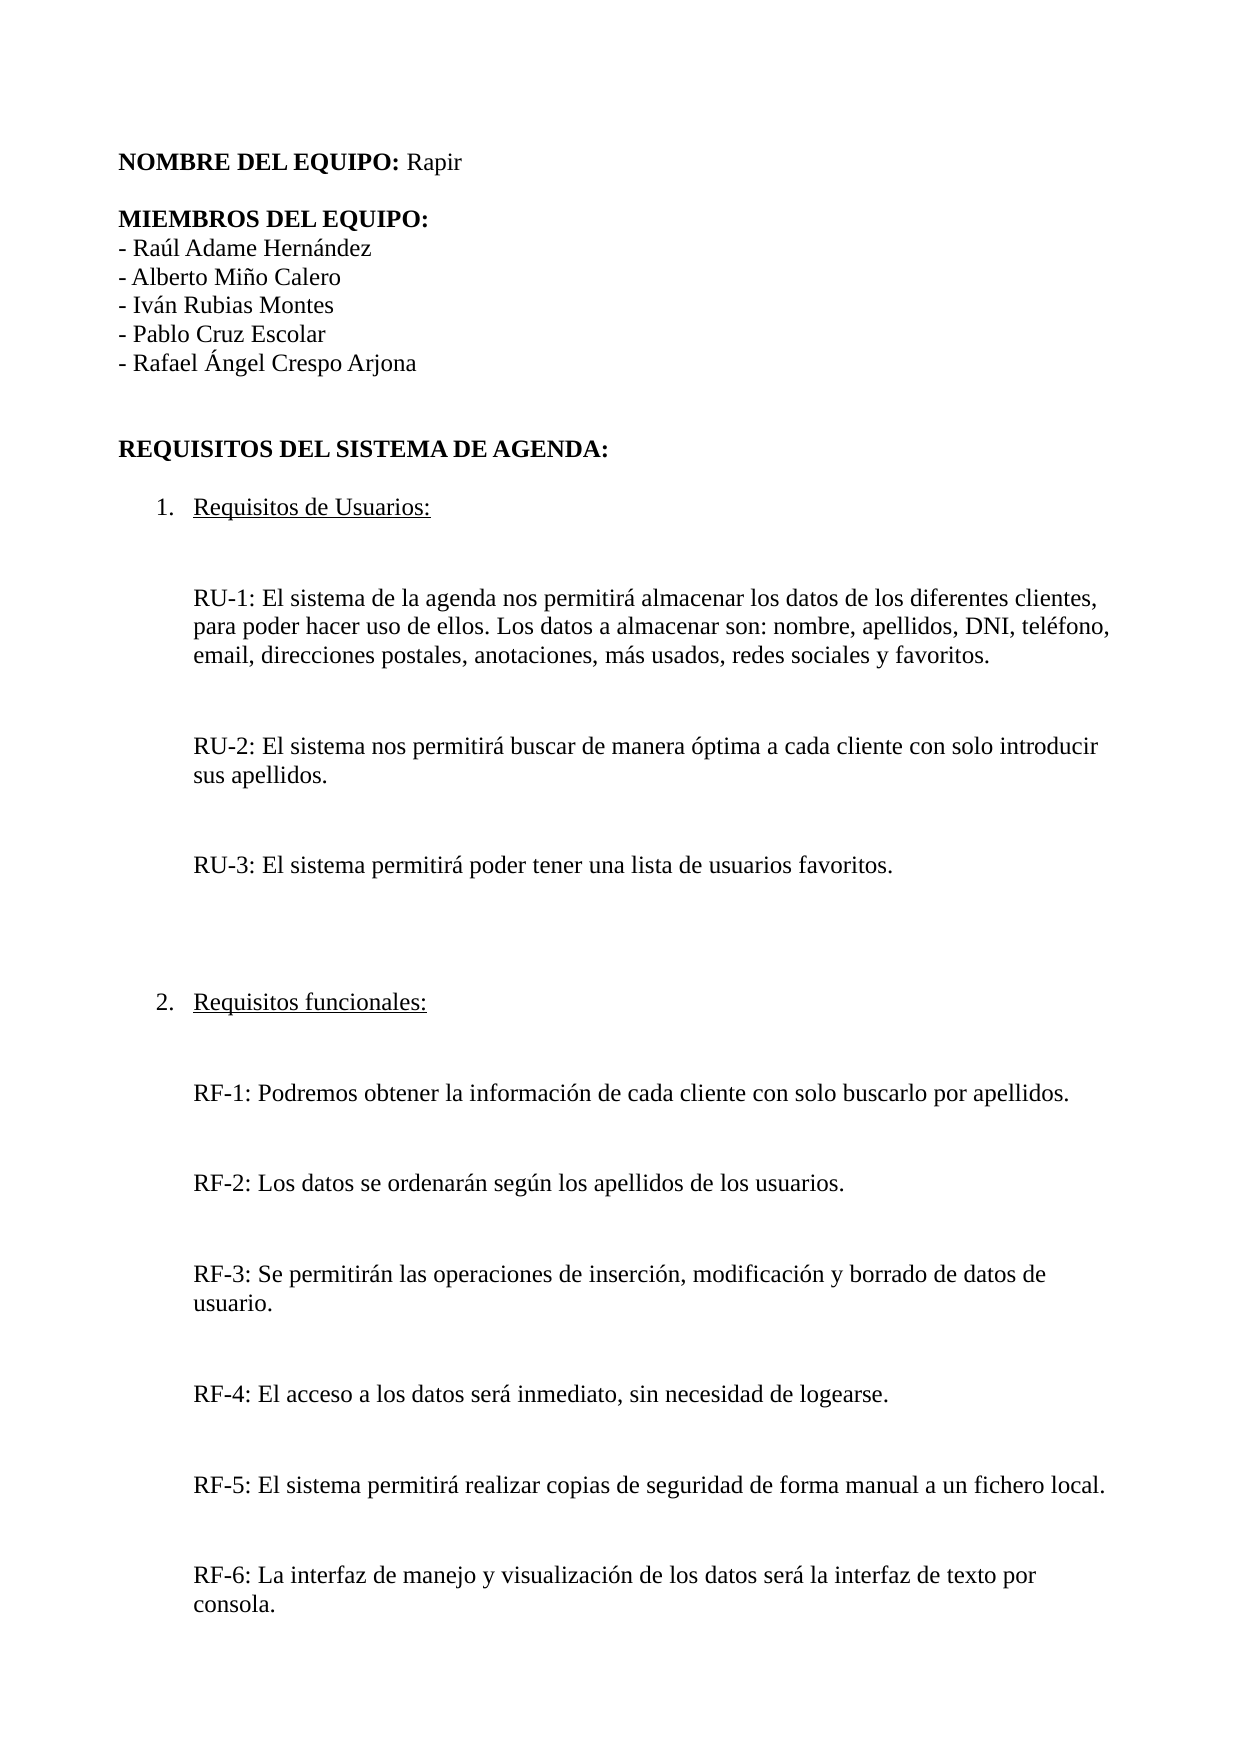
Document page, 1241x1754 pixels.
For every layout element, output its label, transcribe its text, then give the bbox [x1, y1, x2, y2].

text - Raúl Adame Hernández [118, 233, 1122, 262]
list RF-2: Los datos se ordenarán según los apellidos de los usuarios. [193, 1168, 1122, 1197]
text MIEMBROS DEL EQUIPO: [118, 204, 1122, 233]
text - Iván Rubias Montes [118, 291, 1122, 319]
text - Alberto Miño Calero [118, 262, 1122, 291]
list RU-2: El sistema nos permitirá buscar de manera óptima a cada cliente con solo introducir sus apellidos. [193, 731, 1122, 788]
list Requisitos de Usuarios: [156, 492, 1122, 521]
list RF-1: Podremos obtener la información de cada cliente con solo buscarlo por apellidos. [193, 1078, 1122, 1106]
list RF-6: La interfaz de manejo y visualización de los datos será la interfaz de texto por consola. [193, 1561, 1122, 1618]
list RU-3: El sistema permitirá poder tener una lista de usuarios favoritos. [193, 851, 1122, 879]
list RF-5: El sistema permitirá realizar copias de seguridad de forma manual a un fichero local. [193, 1470, 1122, 1498]
text - Rafael Ángel Crespo Arjona [118, 348, 1122, 377]
text - Pablo Cruz Escolar [118, 319, 1122, 348]
list RU-1: El sistema de la agenda nos permitirá almacenar los datos de los diferentes clientes, para poder hacer uso de ellos. Los datos a almacenar son: nombre, apellidos, DNI, teléfono, email, direcciones postales, anotaciones, más usados, redes sociales y favoritos. [193, 583, 1122, 669]
list RF-4: El acceso a los datos será inmediato, sin necesidad de logearse. [193, 1379, 1122, 1408]
text REQUISITOS DEL SISTEMA DE AGENDA: [118, 434, 1122, 463]
list Requisitos funcionales: [156, 987, 1122, 1016]
text NOMBRE DEL EQUIPO: Rapir [118, 147, 1122, 176]
list RF-3: Se permitirán las operaciones de inserción, modificación y borrado de datos de usuario. [193, 1259, 1122, 1317]
